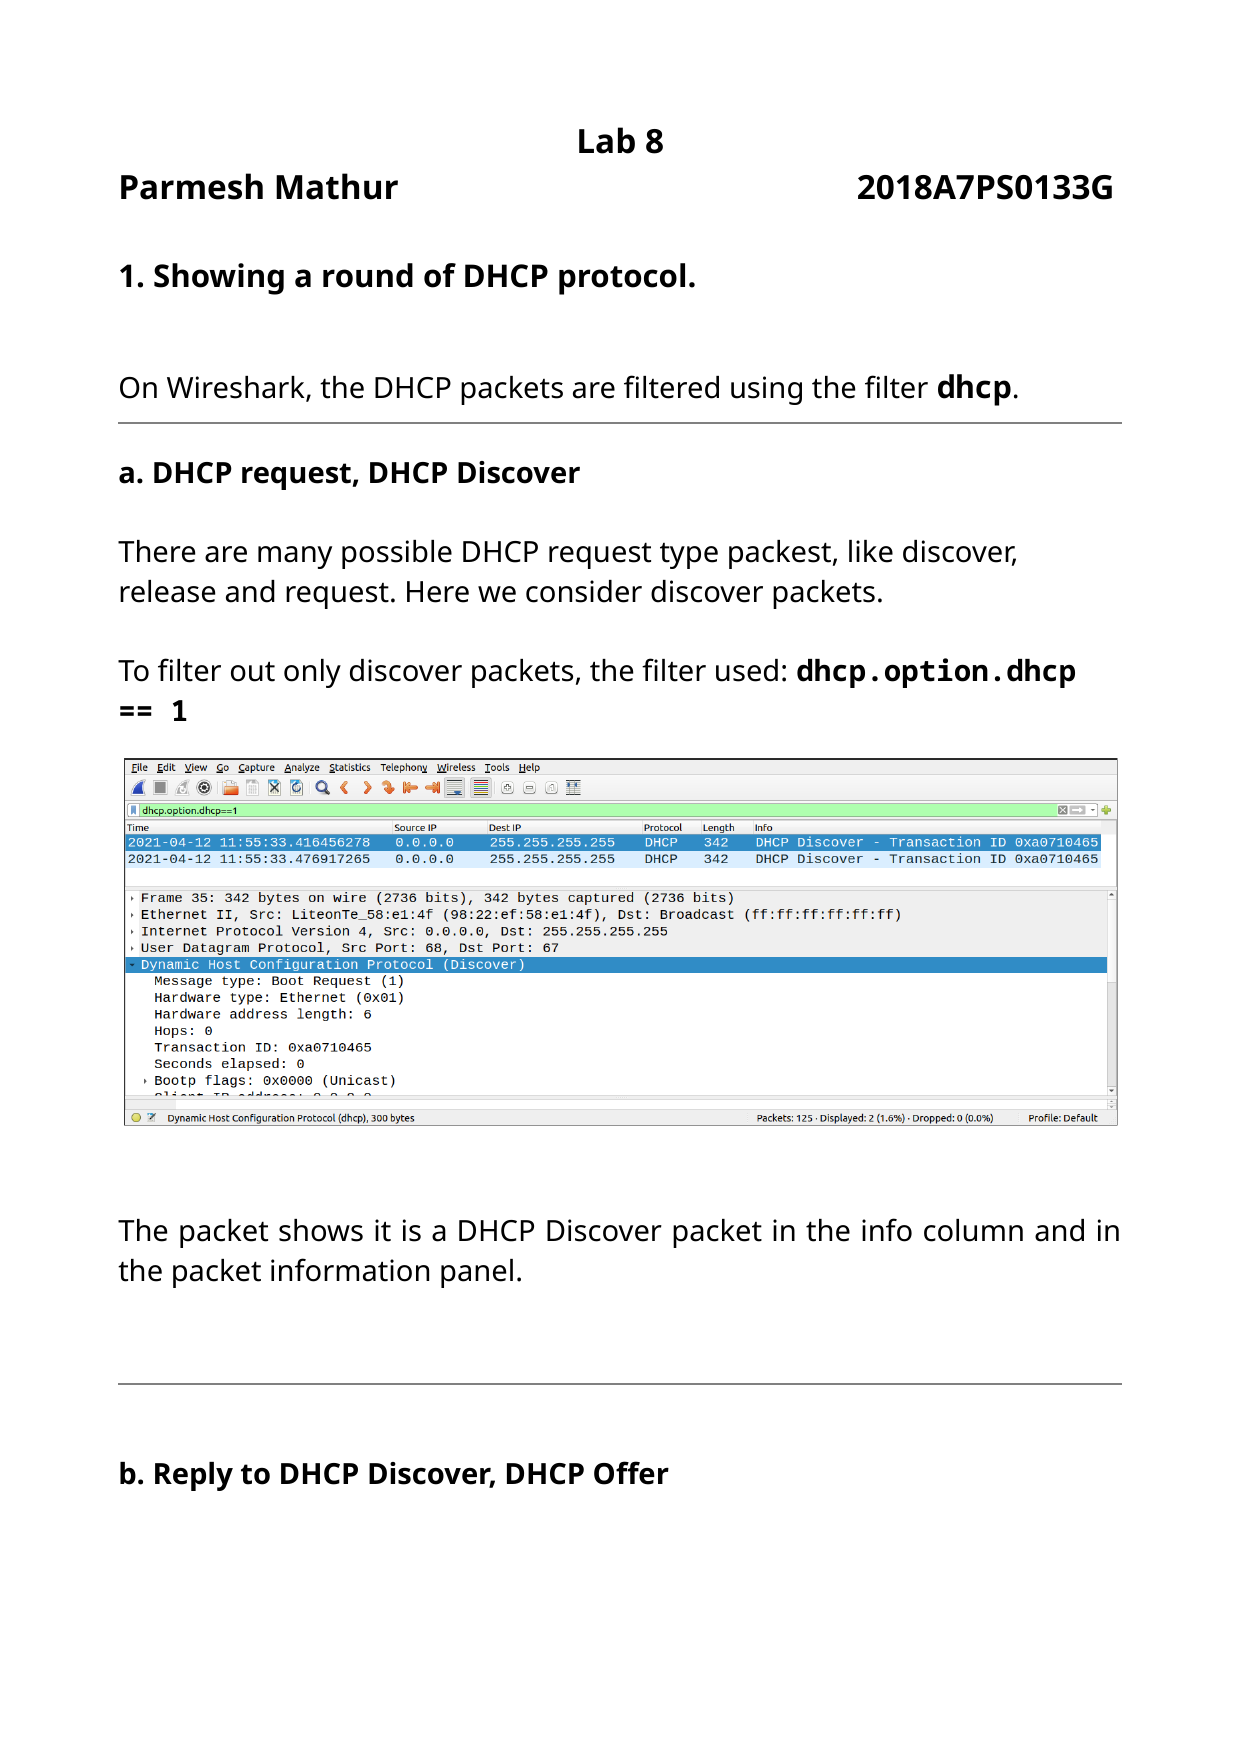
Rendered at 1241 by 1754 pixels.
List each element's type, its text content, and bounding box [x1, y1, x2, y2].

text Lab 8 [118, 118, 1122, 163]
text a. DHCP request, DHCP Discover [118, 452, 1122, 492]
text There are many possible DHCP request type packest, like discover, release and request. Here we consider discover packets. [118, 532, 1122, 611]
text Parmesh Mathur 2018A7PS0133G [118, 163, 1122, 209]
text To filter out only discover packets, the filter used: dhcp.option.dhcp == 1 [118, 651, 1122, 730]
text b. Reply to DHCP Discover, DHCP Offer [118, 1453, 1122, 1493]
text On Wireshark, the DHCP packets are filtered using the filter dhcp. [118, 365, 1122, 408]
text The packet shows it is a DHCP Discover packet in the info column and in the packet information panel. [118, 1210, 1122, 1289]
text 1. Showing a round of DHCP protocol. [118, 254, 1122, 297]
picture [118, 758, 1123, 1131]
